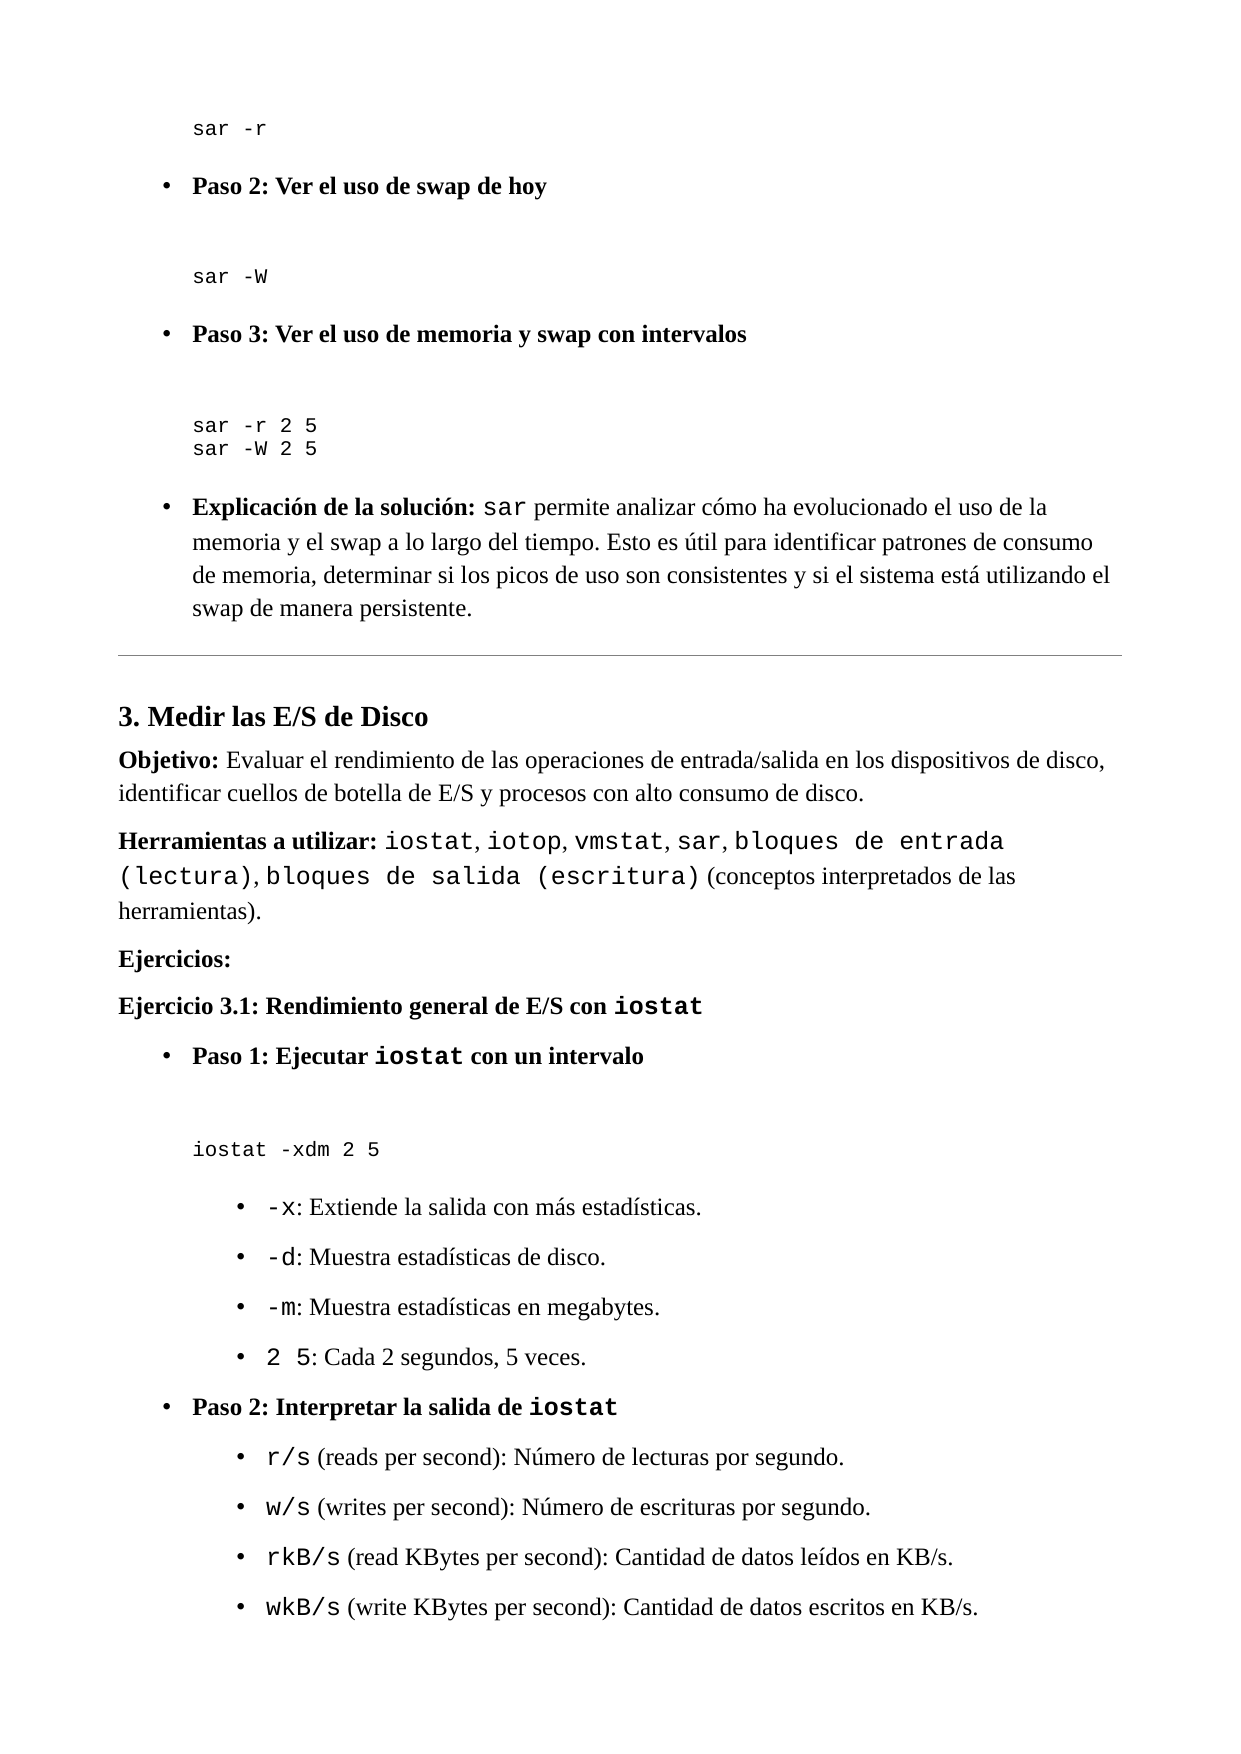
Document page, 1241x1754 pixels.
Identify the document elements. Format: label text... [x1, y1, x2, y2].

list sar -W [162, 266, 1122, 290]
list sar -r [162, 118, 1122, 142]
list r/s (reads per second): Número de lecturas por segundo. [236, 1442, 1122, 1473]
list sar -r 2 5 [162, 415, 1122, 438]
list iostat -xdm 2 5 [162, 1139, 1122, 1162]
list Paso 3: Ver el uso de memoria y swap con intervalos [162, 319, 1122, 348]
list rkB/s (read KBytes per second): Cantidad de datos leídos en KB/s. [236, 1542, 1122, 1573]
list wkB/s (write KBytes per second): Cantidad de datos escritos en KB/s. [236, 1592, 1122, 1623]
list w/s (writes per second): Número de escrituras por segundo. [236, 1492, 1122, 1523]
list -x: Extiende la salida con más estadísticas. [236, 1192, 1122, 1223]
list -m: Muestra estadísticas en megabytes. [236, 1292, 1122, 1323]
list -d: Muestra estadísticas de disco. [236, 1242, 1122, 1273]
list Explicación de la solución: sar permite analizar cómo ha evolucionado el uso de la memoria y el swap a lo largo del tiempo. Esto es útil para identificar patrones de consumo de memoria, determinar si los picos de uso son consistentes y si el sistema está utilizando el swap de manera persistente. [162, 492, 1122, 621]
list Paso 2: Ver el uso de swap de hoy [162, 171, 1122, 200]
list Paso 1: Ejecutar iostat con un intervalo [162, 1041, 1122, 1072]
text Ejercicio 3.1: Rendimiento general de E/S con iostat [118, 991, 1122, 1022]
list 2 5: Cada 2 segundos, 5 veces. [236, 1342, 1122, 1373]
text Ejercicios: [118, 944, 1122, 972]
text Herramientas a utilizar: iostat, iotop, vmstat, sar, bloques de entrada (lectura), bloques de salida (escritura) (conceptos interpretados de las herramientas). [118, 826, 1122, 925]
subtitle 3. Medir las E/S de Disco [118, 699, 1122, 733]
list Paso 2: Interpretar la salida de iostat [162, 1392, 1122, 1423]
text Objetivo: Evaluar el rendimiento de las operaciones de entrada/salida en los dispositivos de disco, identificar cuellos de botella de E/S y procesos con alto consumo de disco. [118, 745, 1122, 807]
list sar -W 2 5 [162, 438, 1122, 462]
